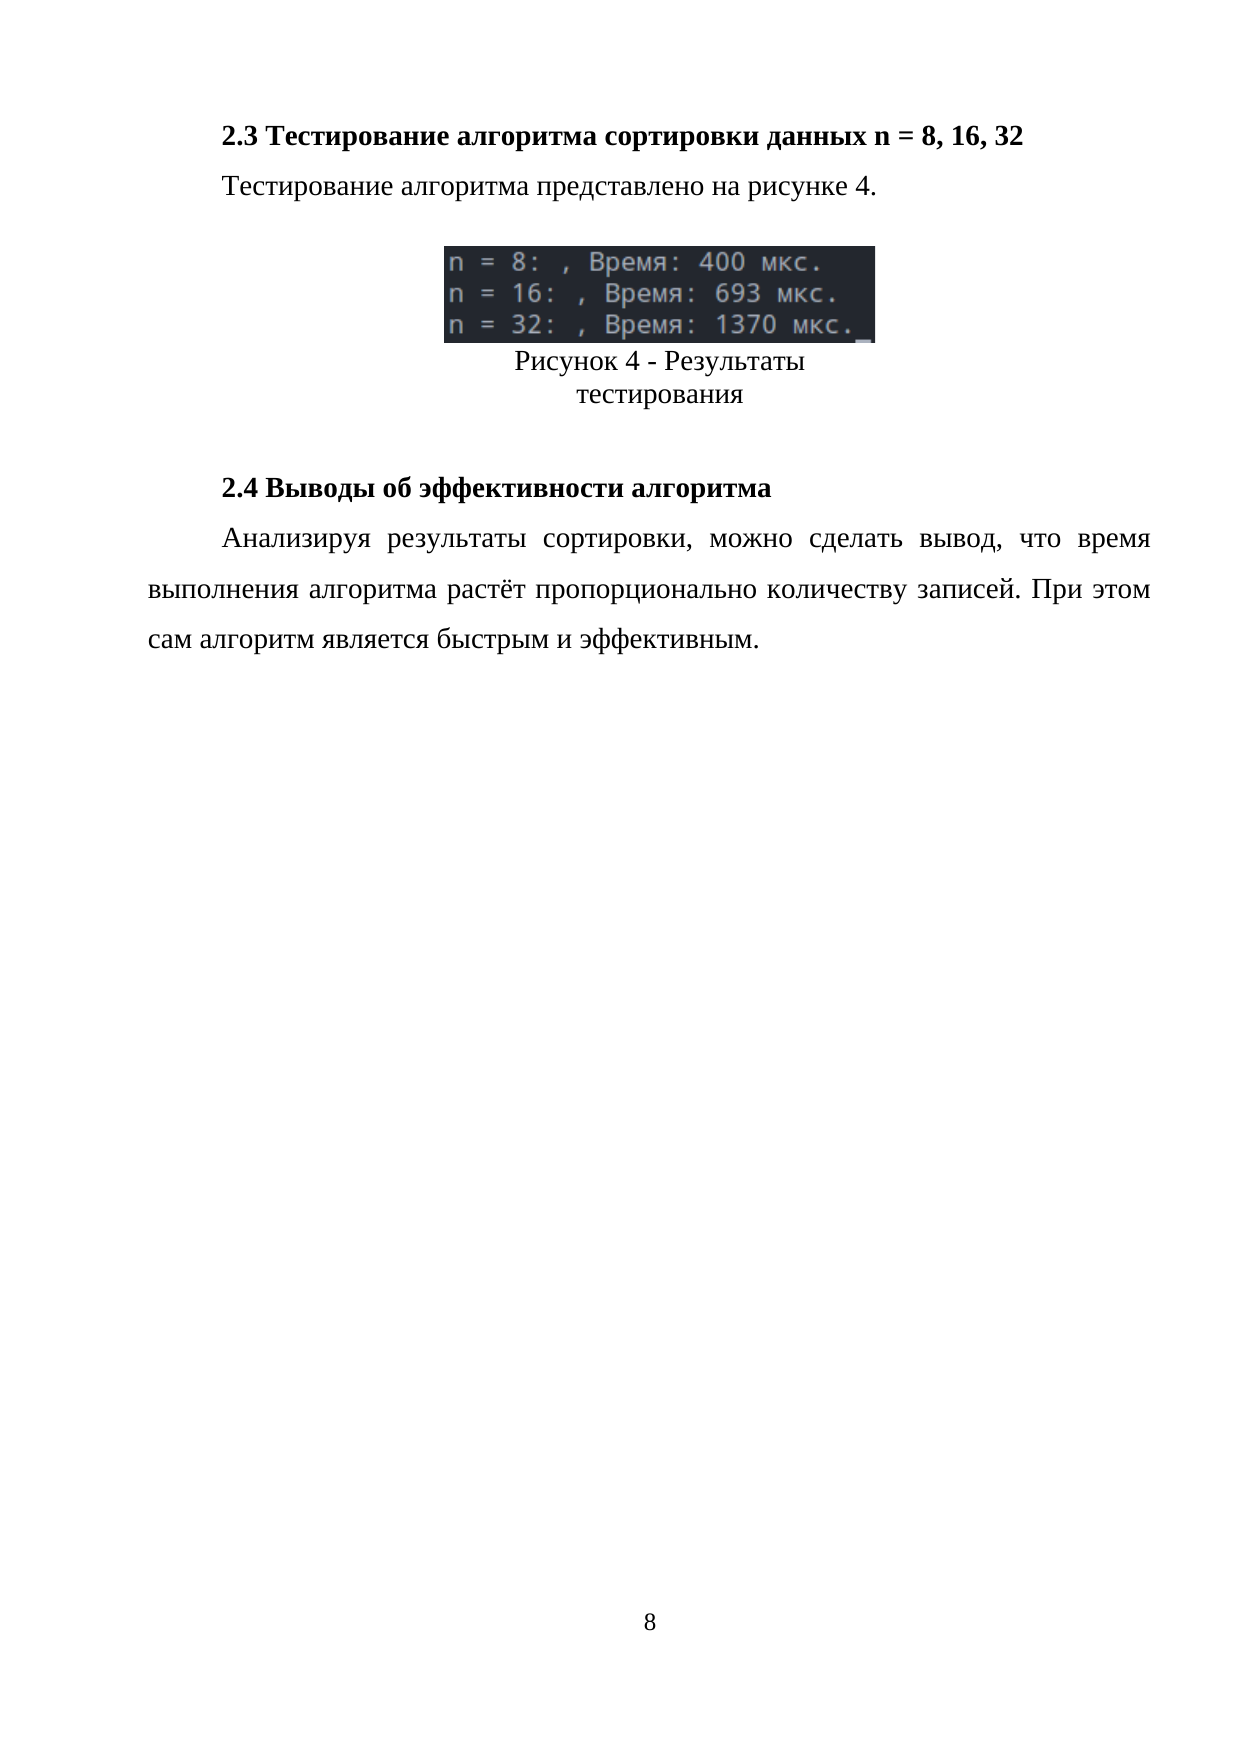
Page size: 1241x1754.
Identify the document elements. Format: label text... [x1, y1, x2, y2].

text [444, 234, 875, 246]
text Рисунок 4 - Результаты тестирования [444, 343, 875, 410]
text Анализируя результаты сортировки, можно сделать вывод, что время выполнения алгоритма растёт пропорционально количеству записей. При этом сам алгоритм является быстрым и эффективным. [148, 521, 1152, 655]
text 2.4 Выводы об эффективности алгоритма [148, 470, 1152, 504]
picture [444, 246, 876, 343]
text Тестирование алгоритма представлено на рисунке 4. [148, 168, 1152, 202]
text 2.3 Тестирование алгоритма сортировки данных n = 8, 16, 32 [148, 118, 1152, 152]
